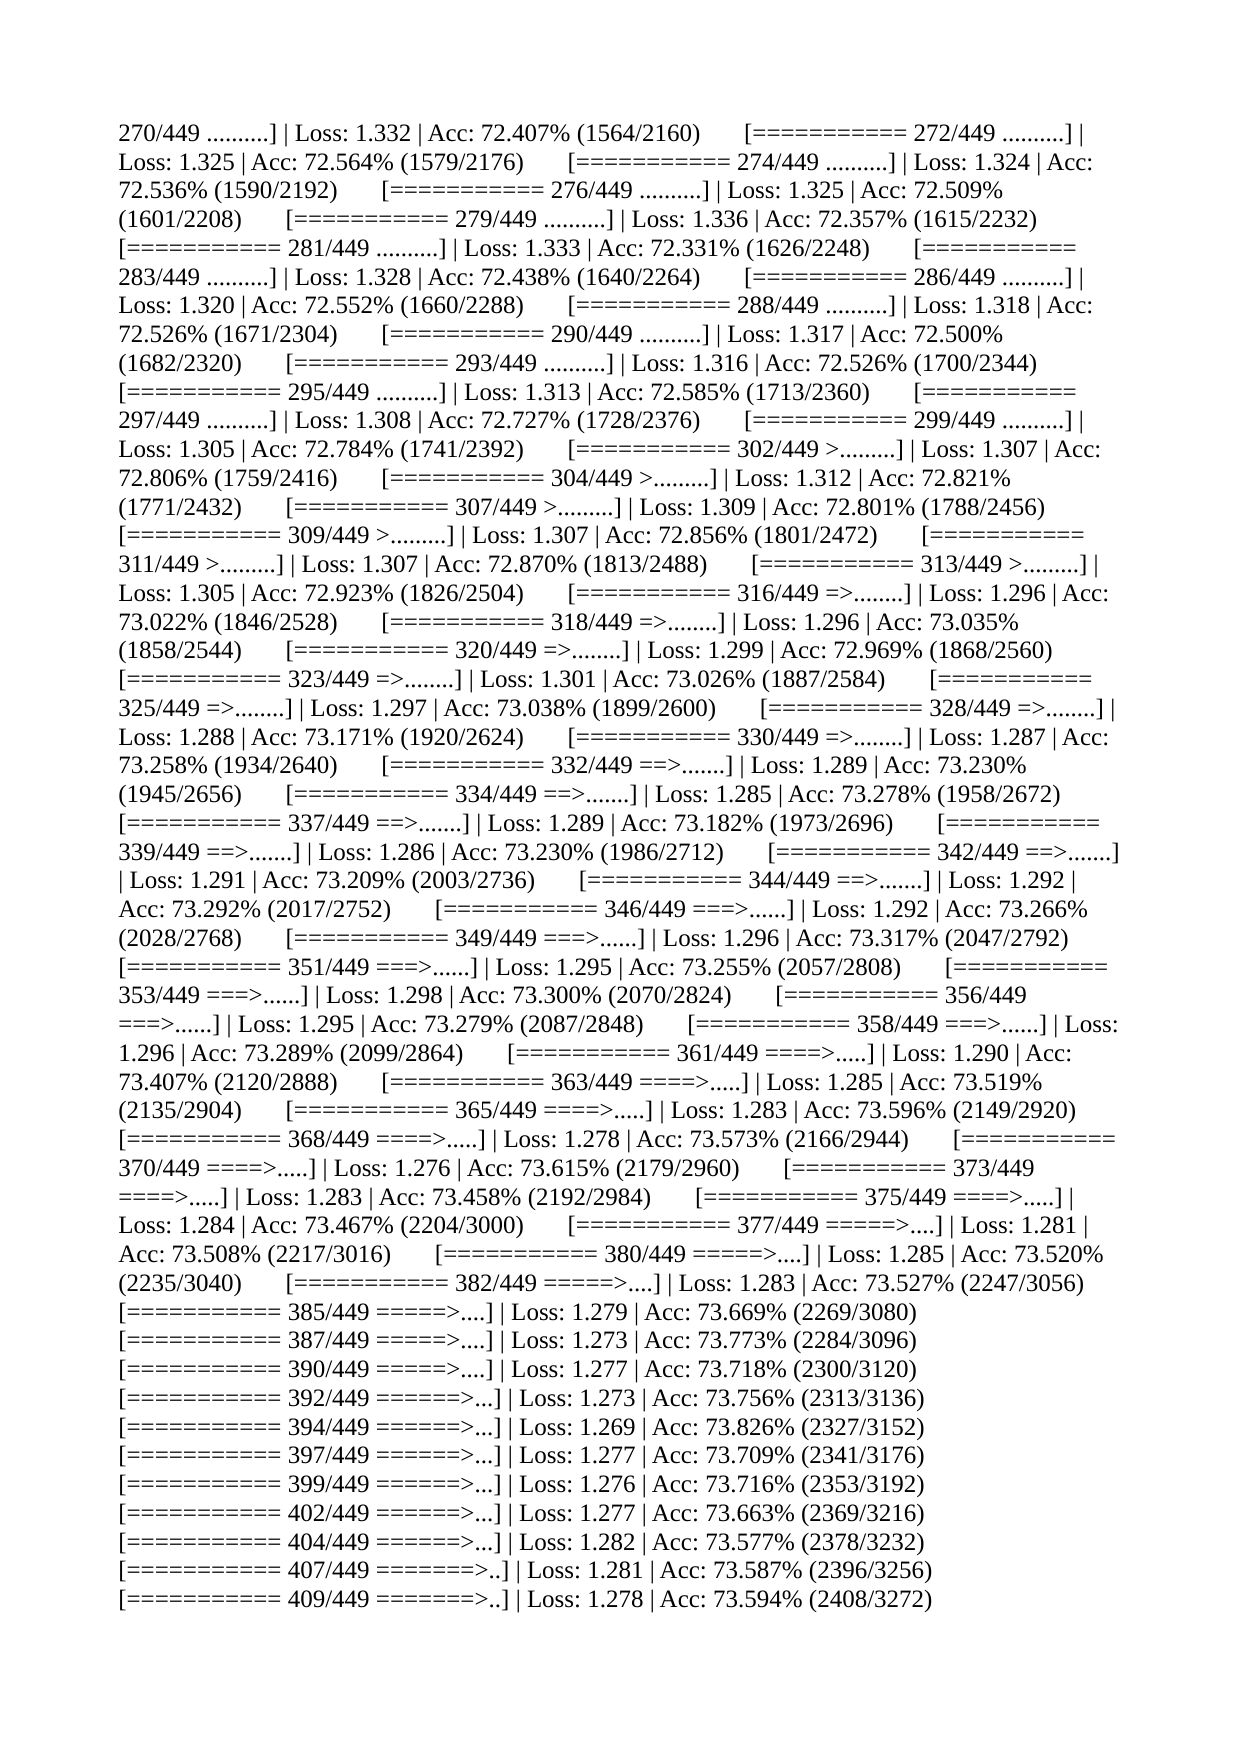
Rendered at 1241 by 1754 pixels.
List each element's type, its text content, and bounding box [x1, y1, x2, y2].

text 270/449 ..........] | Loss: 1.332 | Acc: 72.407% (1564/2160) [=========== 272/449 ..........] | Loss: 1.325 | Acc: 72.564% (1579/2176) [=========== 274/449 ..........] | Loss: 1.324 | Acc: 72.536% (1590/2192) [=========== 276/449 ..........] | Loss: 1.325 | Acc: 72.509% (1601/2208) [=========== 279/449 ..........] | Loss: 1.336 | Acc: 72.357% (1615/2232) [=========== 281/449 ..........] | Loss: 1.333 | Acc: 72.331% (1626/2248) [=========== 283/449 ..........] | Loss: 1.328 | Acc: 72.438% (1640/2264) [=========== 286/449 ..........] | Loss: 1.320 | Acc: 72.552% (1660/2288) [=========== 288/449 ..........] | Loss: 1.318 | Acc: 72.526% (1671/2304) [=========== 290/449 ..........] | Loss: 1.317 | Acc: 72.500% (1682/2320) [=========== 293/449 ..........] | Loss: 1.316 | Acc: 72.526% (1700/2344) [=========== 295/449 ..........] | Loss: 1.313 | Acc: 72.585% (1713/2360) [=========== 297/449 ..........] | Loss: 1.308 | Acc: 72.727% (1728/2376) [=========== 299/449 ..........] | Loss: 1.305 | Acc: 72.784% (1741/2392) [=========== 302/449 >.........] | Loss: 1.307 | Acc: 72.806% (1759/2416) [=========== 304/449 >.........] | Loss: 1.312 | Acc: 72.821% (1771/2432) [=========== 307/449 >.........] | Loss: 1.309 | Acc: 72.801% (1788/2456) [=========== 309/449 >.........] | Loss: 1.307 | Acc: 72.856% (1801/2472) [=========== 311/449 >.........] | Loss: 1.307 | Acc: 72.870% (1813/2488) [=========== 313/449 >.........] | Loss: 1.305 | Acc: 72.923% (1826/2504) [=========== 316/449 =>........] | Loss: 1.296 | Acc: 73.022% (1846/2528) [=========== 318/449 =>........] | Loss: 1.296 | Acc: 73.035% (1858/2544) [=========== 320/449 =>........] | Loss: 1.299 | Acc: 72.969% (1868/2560) [=========== 323/449 =>........] | Loss: 1.301 | Acc: 73.026% (1887/2584) [=========== 325/449 =>........] | Loss: 1.297 | Acc: 73.038% (1899/2600) [=========== 328/449 =>........] | Loss: 1.288 | Acc: 73.171% (1920/2624) [=========== 330/449 =>........] | Loss: 1.287 | Acc: 73.258% (1934/2640) [=========== 332/449 ==>.......] | Loss: 1.289 | Acc: 73.230% (1945/2656) [=========== 334/449 ==>.......] | Loss: 1.285 | Acc: 73.278% (1958/2672) [=========== 337/449 ==>.......] | Loss: 1.289 | Acc: 73.182% (1973/2696) [=========== 339/449 ==>.......] | Loss: 1.286 | Acc: 73.230% (1986/2712) [=========== 342/449 ==>.......] | Loss: 1.291 | Acc: 73.209% (2003/2736) [=========== 344/449 ==>.......] | Loss: 1.292 | Acc: 73.292% (2017/2752) [=========== 346/449 ===>......] | Loss: 1.292 | Acc: 73.266% (2028/2768) [=========== 349/449 ===>......] | Loss: 1.296 | Acc: 73.317% (2047/2792) [=========== 351/449 ===>......] | Loss: 1.295 | Acc: 73.255% (2057/2808) [=========== 353/449 ===>......] | Loss: 1.298 | Acc: 73.300% (2070/2824) [=========== 356/449 ===>......] | Loss: 1.295 | Acc: 73.279% (2087/2848) [=========== 358/449 ===>......] | Loss: 1.296 | Acc: 73.289% (2099/2864) [=========== 361/449 ====>.....] | Loss: 1.290 | Acc: 73.407% (2120/2888) [=========== 363/449 ====>.....] | Loss: 1.285 | Acc: 73.519% (2135/2904) [=========== 365/449 ====>.....] | Loss: 1.283 | Acc: 73.596% (2149/2920) [=========== 368/449 ====>.....] | Loss: 1.278 | Acc: 73.573% (2166/2944) [=========== 370/449 ====>.....] | Loss: 1.276 | Acc: 73.615% (2179/2960) [=========== 373/449 ====>.....] | Loss: 1.283 | Acc: 73.458% (2192/2984) [=========== 375/449 ====>.....] | Loss: 1.284 | Acc: 73.467% (2204/3000) [=========== 377/449 =====>....] | Loss: 1.281 | Acc: 73.508% (2217/3016) [=========== 380/449 =====>....] | Loss: 1.285 | Acc: 73.520% (2235/3040) [=========== 382/449 =====>....] | Loss: 1.283 | Acc: 73.527% (2247/3056) [=========== 385/449 =====>....] | Loss: 1.279 | Acc: 73.669% (2269/3080) [=========== 387/449 =====>....] | Loss: 1.273 | Acc: 73.773% (2284/3096) [=========== 390/449 =====>....] | Loss: 1.277 | Acc: 73.718% (2300/3120) [=========== 392/449 ======>...] | Loss: 1.273 | Acc: 73.756% (2313/3136) [=========== 394/449 ======>...] | Loss: 1.269 | Acc: 73.826% (2327/3152) [=========== 397/449 ======>...] | Loss: 1.277 | Acc: 73.709% (2341/3176) [=========== 399/449 ======>...] | Loss: 1.276 | Acc: 73.716% (2353/3192) [=========== 402/449 ======>...] | Loss: 1.277 | Acc: 73.663% (2369/3216) [=========== 404/449 ======>...] | Loss: 1.282 | Acc: 73.577% (2378/3232) [=========== 407/449 =======>..] | Loss: 1.281 | Acc: 73.587% (2396/3256) [=========== 409/449 =======>..] | Loss: 1.278 | Acc: 73.594% (2408/3272) [118, 118, 1122, 1613]
